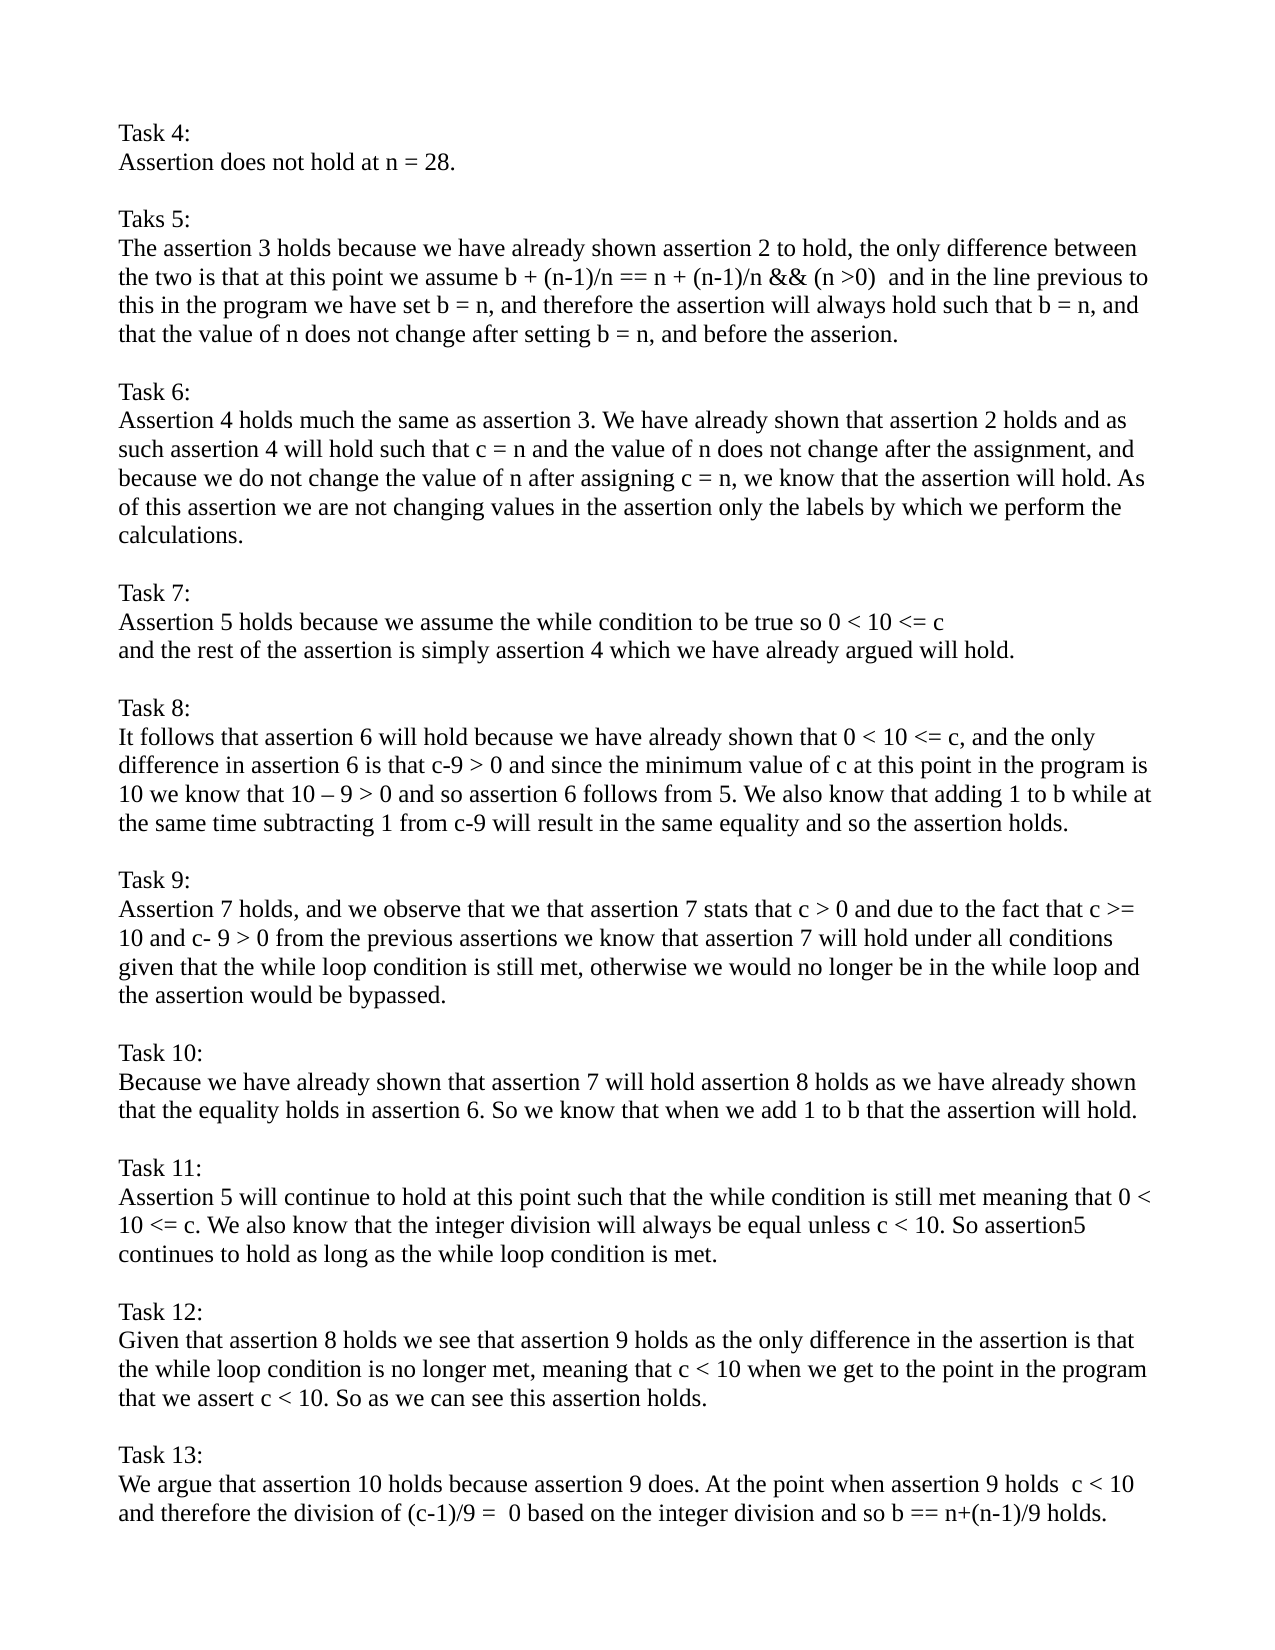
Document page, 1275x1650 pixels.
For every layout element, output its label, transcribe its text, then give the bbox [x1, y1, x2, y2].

text Task 11: [118, 1153, 1157, 1182]
text Task 12: [118, 1297, 1157, 1326]
text Assertion does not hold at n = 28. [118, 147, 1157, 176]
text Assertion 5 will continue to hold at this point such that the while condition is still met meaning that 0 < 10 <= c. We also know that the integer division will always be equal unless c < 10. So assertion5 continues to hold as long as the while loop condition is met. [118, 1182, 1157, 1268]
text Because we have already shown that assertion 7 will hold assertion 8 holds as we have already shown that the equality holds in assertion 6. So we know that when we add 1 to b that the assertion will hold. [118, 1067, 1157, 1124]
text It follows that assertion 6 will hold because we have already shown that 0 < 10 <= c, and the only difference in assertion 6 is that c-9 > 0 and since the minimum value of c at this point in the program is 10 we know that 10 – 9 > 0 and so assertion 6 follows from 5. We also know that adding 1 to b while at the same time subtracting 1 from c-9 will result in the same equality and so the assertion holds. [118, 722, 1157, 837]
text We argue that assertion 10 holds because assertion 9 does. At the point when assertion 9 holds c < 10 and therefore the division of (c-1)/9 = 0 based on the integer division and so b == n+(n-1)/9 holds. [118, 1469, 1157, 1527]
text Assertion 4 holds much the same as assertion 3. We have already shown that assertion 2 holds and as such assertion 4 will hold such that c = n and the value of n does not change after the assignment, and because we do not change the value of n after assigning c = n, we know that the assertion will hold. As of this assertion we are not changing values in the assertion only the labels by which we perform the calculations. [118, 406, 1157, 549]
text Task 4: [118, 118, 1157, 147]
text Task 6: [118, 377, 1157, 406]
text Task 9: [118, 866, 1157, 894]
text and the rest of the assertion is simply assertion 4 which we have already argued will hold. [118, 636, 1157, 664]
text The assertion 3 holds because we have already shown assertion 2 to hold, the only difference between the two is that at this point we assume b + (n-1)/n == n + (n-1)/n && (n >0) and in the line previous to this in the program we have set b = n, and therefore the assertion will always hold such that b = n, and that the value of n does not change after setting b = n, and before the asserion. [118, 233, 1157, 348]
text Task 13: [118, 1441, 1157, 1469]
text Task 10: [118, 1038, 1157, 1067]
text Assertion 5 holds because we assume the while condition to be true so 0 < 10 <= c [118, 607, 1157, 636]
text Taks 5: [118, 204, 1157, 233]
text Assertion 7 holds, and we observe that we that assertion 7 stats that c > 0 and due to the fact that c >= 10 and c- 9 > 0 from the previous assertions we know that assertion 7 will hold under all conditions given that the while loop condition is still met, otherwise we would no longer be in the while loop and the assertion would be bypassed. [118, 894, 1157, 1009]
text Given that assertion 8 holds we see that assertion 9 holds as the only difference in the assertion is that the while loop condition is no longer met, meaning that c < 10 when we get to the point in the program that we assert c < 10. So as we can see this assertion holds. [118, 1326, 1157, 1412]
text Task 7: [118, 578, 1157, 607]
text Task 8: [118, 693, 1157, 722]
